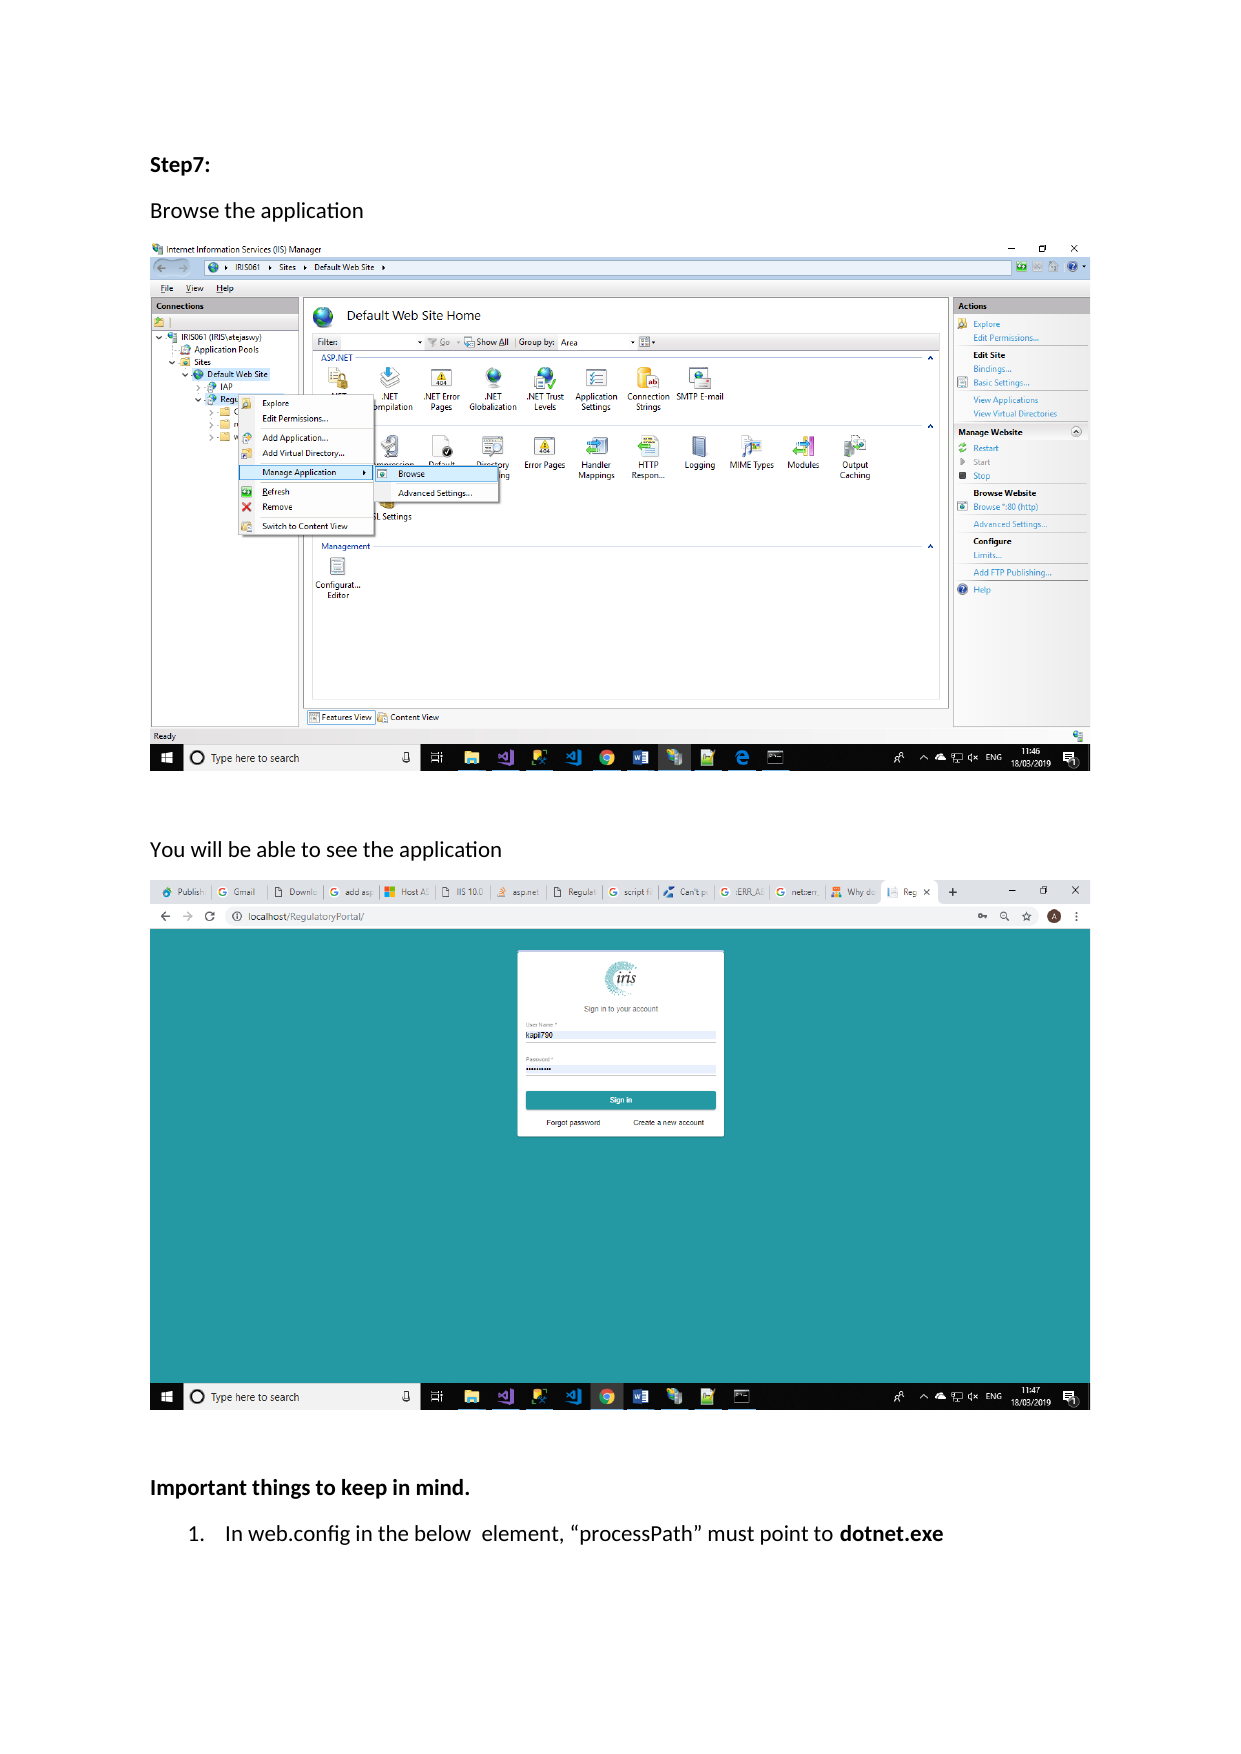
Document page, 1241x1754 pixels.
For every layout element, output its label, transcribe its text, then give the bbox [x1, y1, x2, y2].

text You will be able to see the application [150, 835, 1090, 863]
text Step7: [150, 150, 1090, 178]
text Important things to keep in mind. [150, 1473, 1090, 1502]
list In web.config in the below element, “processPath” must point to dotnet.exe [187, 1519, 1090, 1548]
text Browse the application [150, 196, 1090, 224]
